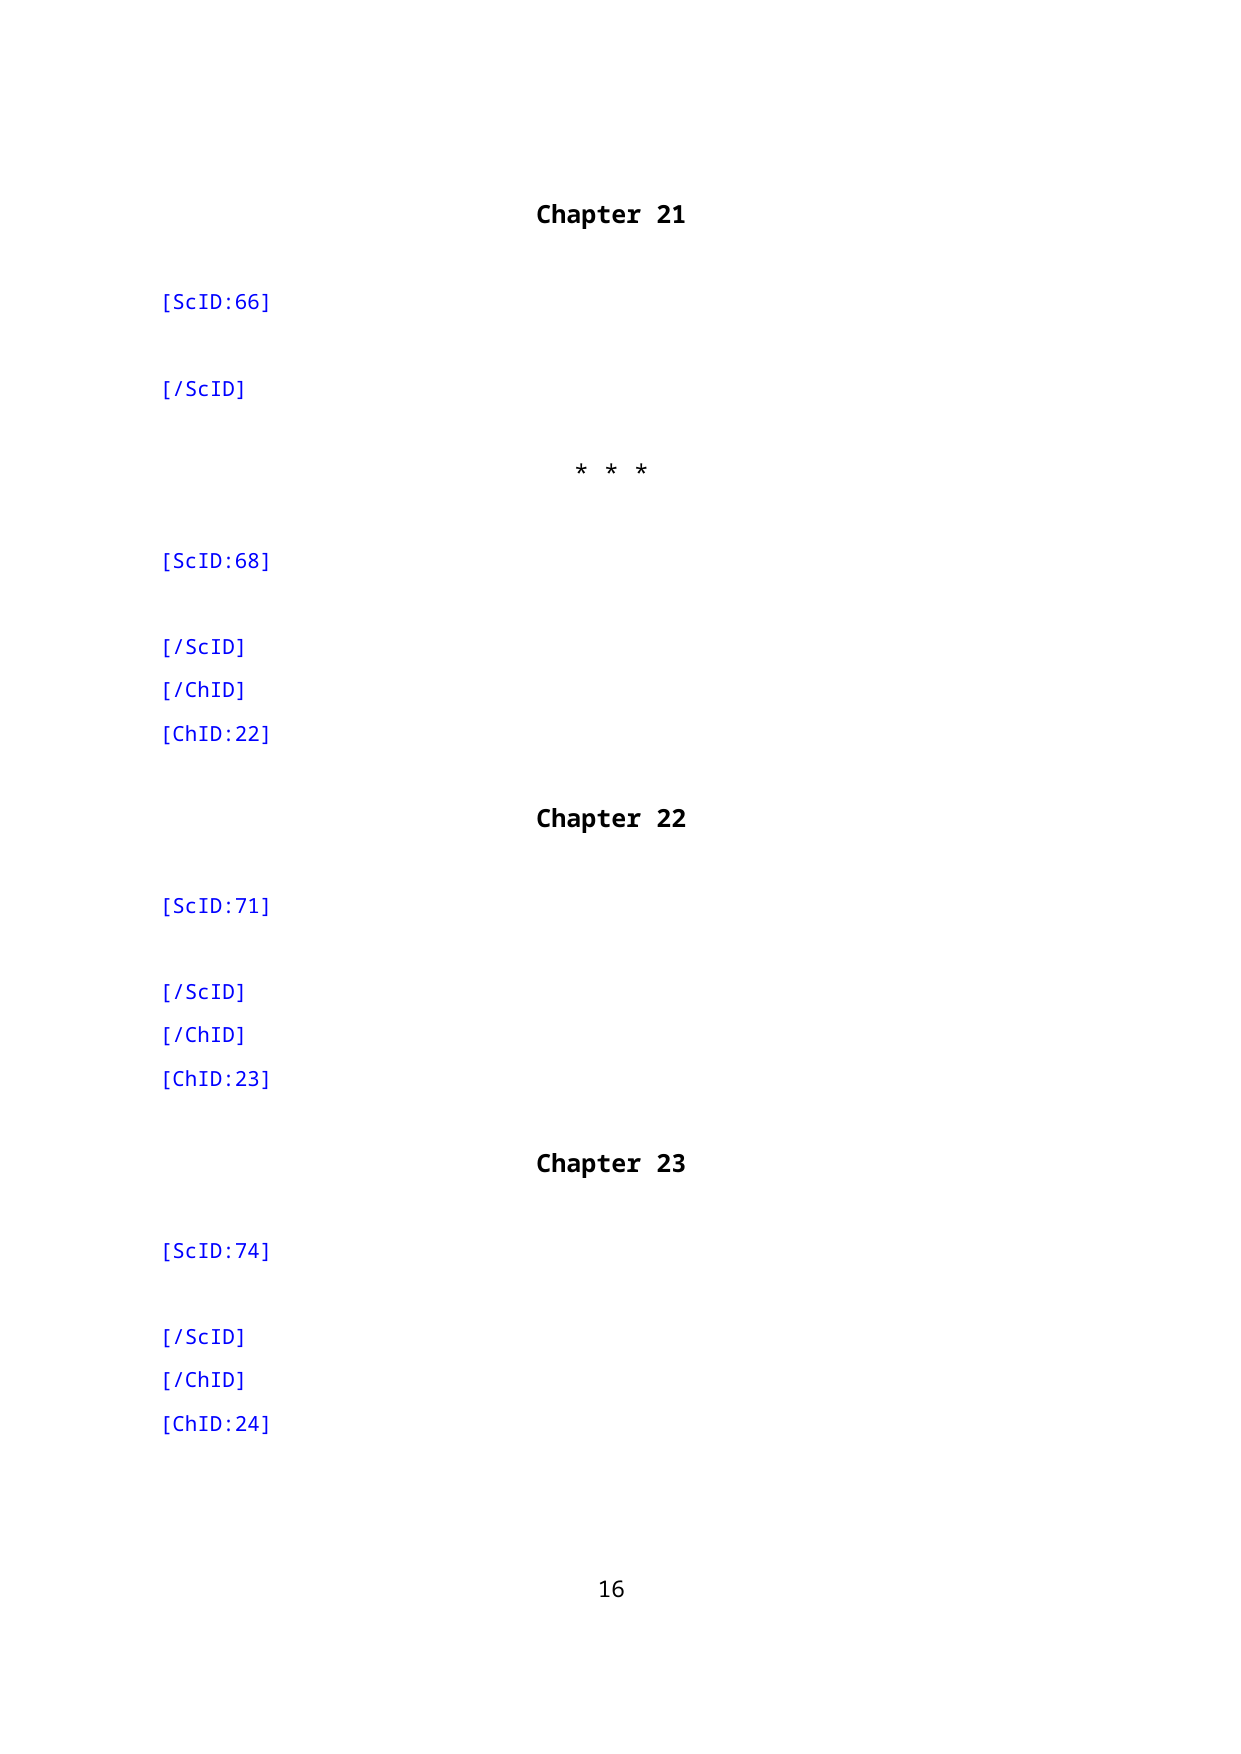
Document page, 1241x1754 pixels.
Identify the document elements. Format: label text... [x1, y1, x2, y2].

text [ChID:23] [159, 1051, 1063, 1094]
text [/ScID] [159, 361, 1063, 404]
text [ScID:71] [159, 879, 1063, 922]
text [/ScID] [159, 620, 1063, 663]
text [/ChID] [159, 1353, 1063, 1396]
text [/ChID] [159, 1008, 1063, 1051]
text [ScID:66] [159, 275, 1063, 318]
subtitle Chapter 21 [159, 189, 1063, 232]
text [ScID:74] [159, 1224, 1063, 1267]
subtitle Chapter 22 [159, 793, 1063, 836]
subtitle * * * [159, 448, 1063, 491]
text [ChID:24] [159, 1396, 1063, 1439]
text [ChID:22] [159, 706, 1063, 749]
text [/ScID] [159, 1310, 1063, 1353]
text [/ChID] [159, 663, 1063, 706]
text [/ScID] [159, 965, 1063, 1008]
subtitle Chapter 23 [159, 1138, 1063, 1181]
text [ScID:68] [159, 534, 1063, 577]
